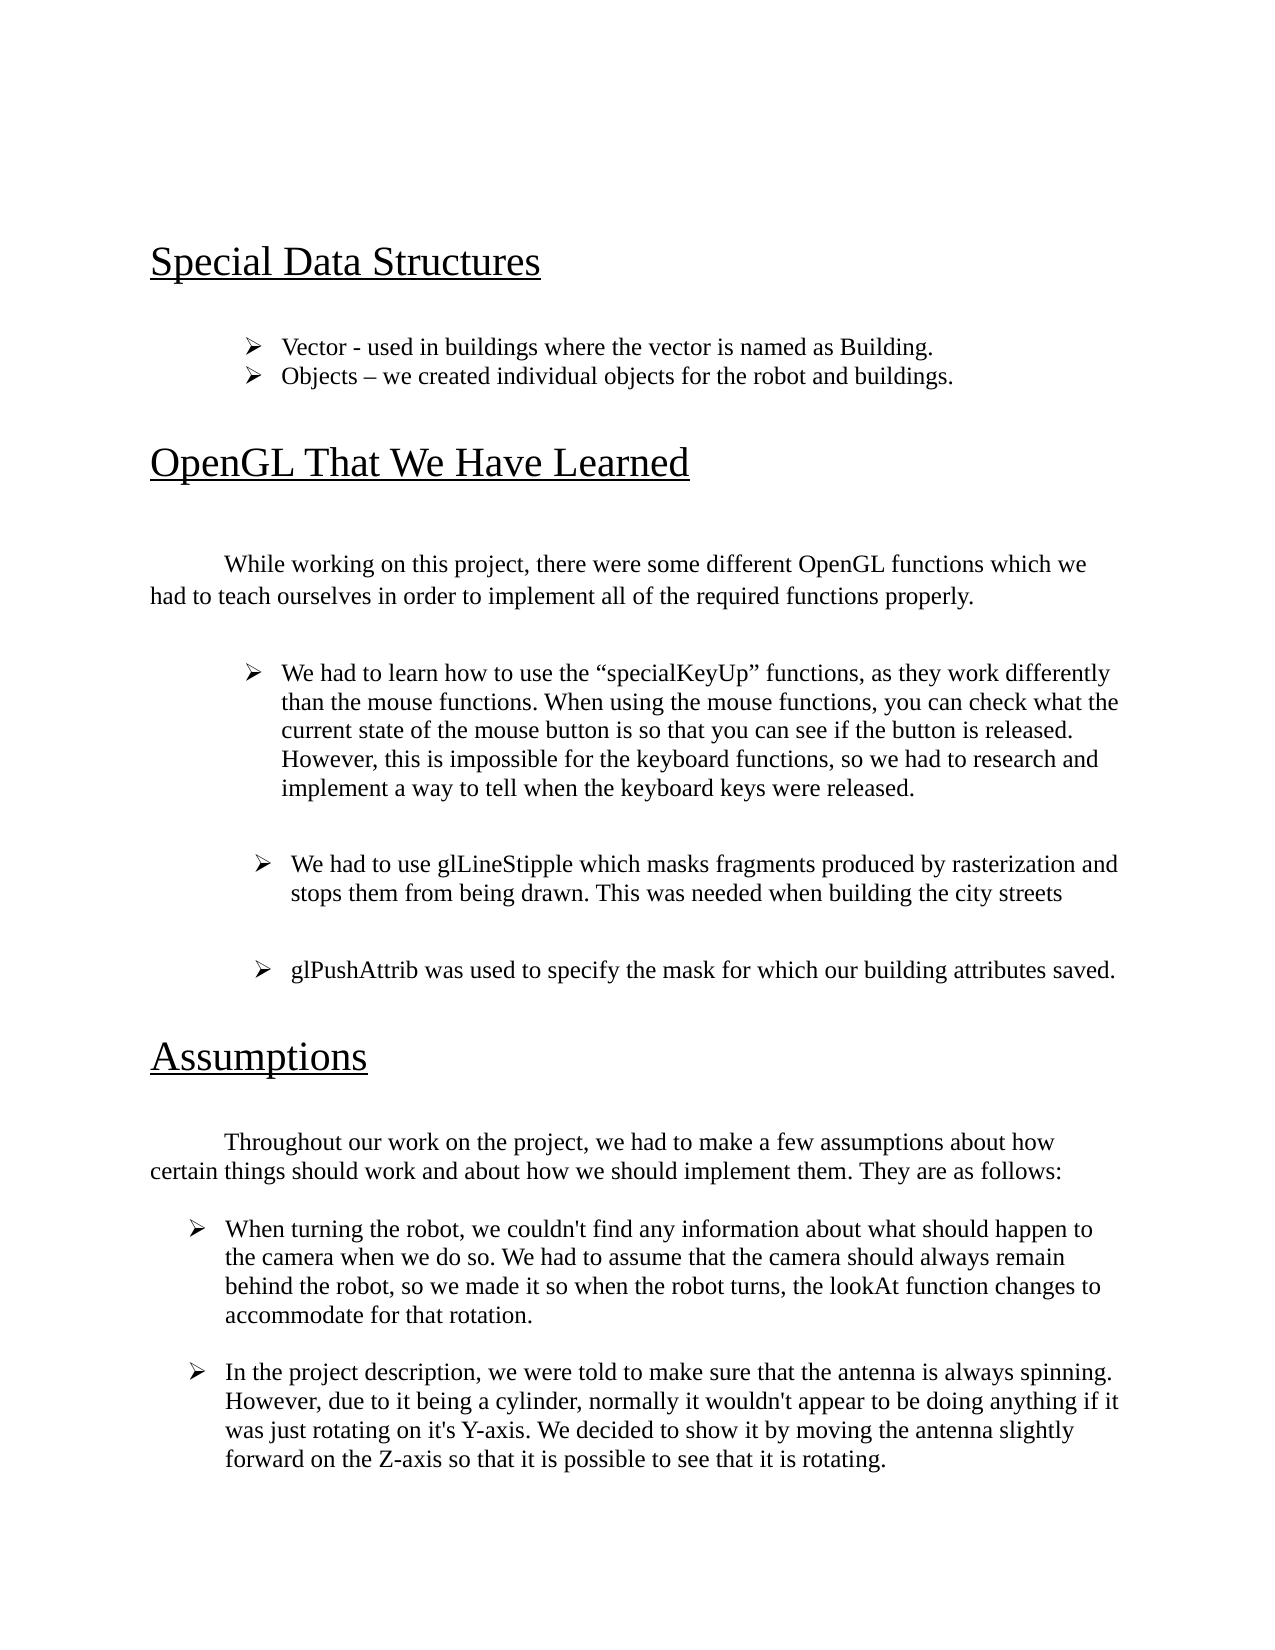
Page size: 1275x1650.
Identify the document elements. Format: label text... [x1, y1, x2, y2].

text Special Data Structures [150, 236, 1125, 284]
text Assumptions [150, 1032, 1125, 1079]
text Throughout our work on the project, we had to make a few assumptions about how certain things should work and about how we should implement them. They are as follows: [150, 1127, 1125, 1185]
list When turning the robot, we couldn't find any information about what should happen to the camera when we do so. We had to assume that the camera should always remain behind the robot, so we made it so when the robot turns, the lookAt function changes to accommodate for that rotation. [187, 1214, 1125, 1329]
list We had to use glLineStipple which masks fragments produced by rasterization and stops them from being drawn. This was needed when building the city streets [253, 849, 1125, 907]
list glPushAttrib was used to specify the mask for which our building attributes saved. [253, 955, 1125, 984]
list Vector - used in buildings where the vector is named as Building. [244, 332, 1125, 361]
text While working on this project, there were some different OpenGL functions which we had to teach ourselves in order to implement all of the required functions properly. [150, 533, 1125, 610]
text OpenGL That We Have Learned [150, 437, 1125, 485]
list We had to learn how to use the “specialKeyUp” functions, as they work differently than the mouse functions. When using the mouse functions, you can check what the current state of the mouse button is so that you can see if the button is released. However, this is impossible for the keyboard functions, so we had to research and implement a way to tell when the keyboard keys were released. [244, 658, 1125, 802]
list In the project description, we were told to make sure that the antenna is always spinning. However, due to it being a cylinder, normally it wouldn't appear to be doing anything if it was just rotating on it's Y-axis. We decided to show it by moving the antenna slightly forward on the Z-axis so that it is possible to see that it is rotating. [187, 1357, 1125, 1472]
list Objects – we created individual objects for the robot and buildings. [244, 361, 1125, 389]
